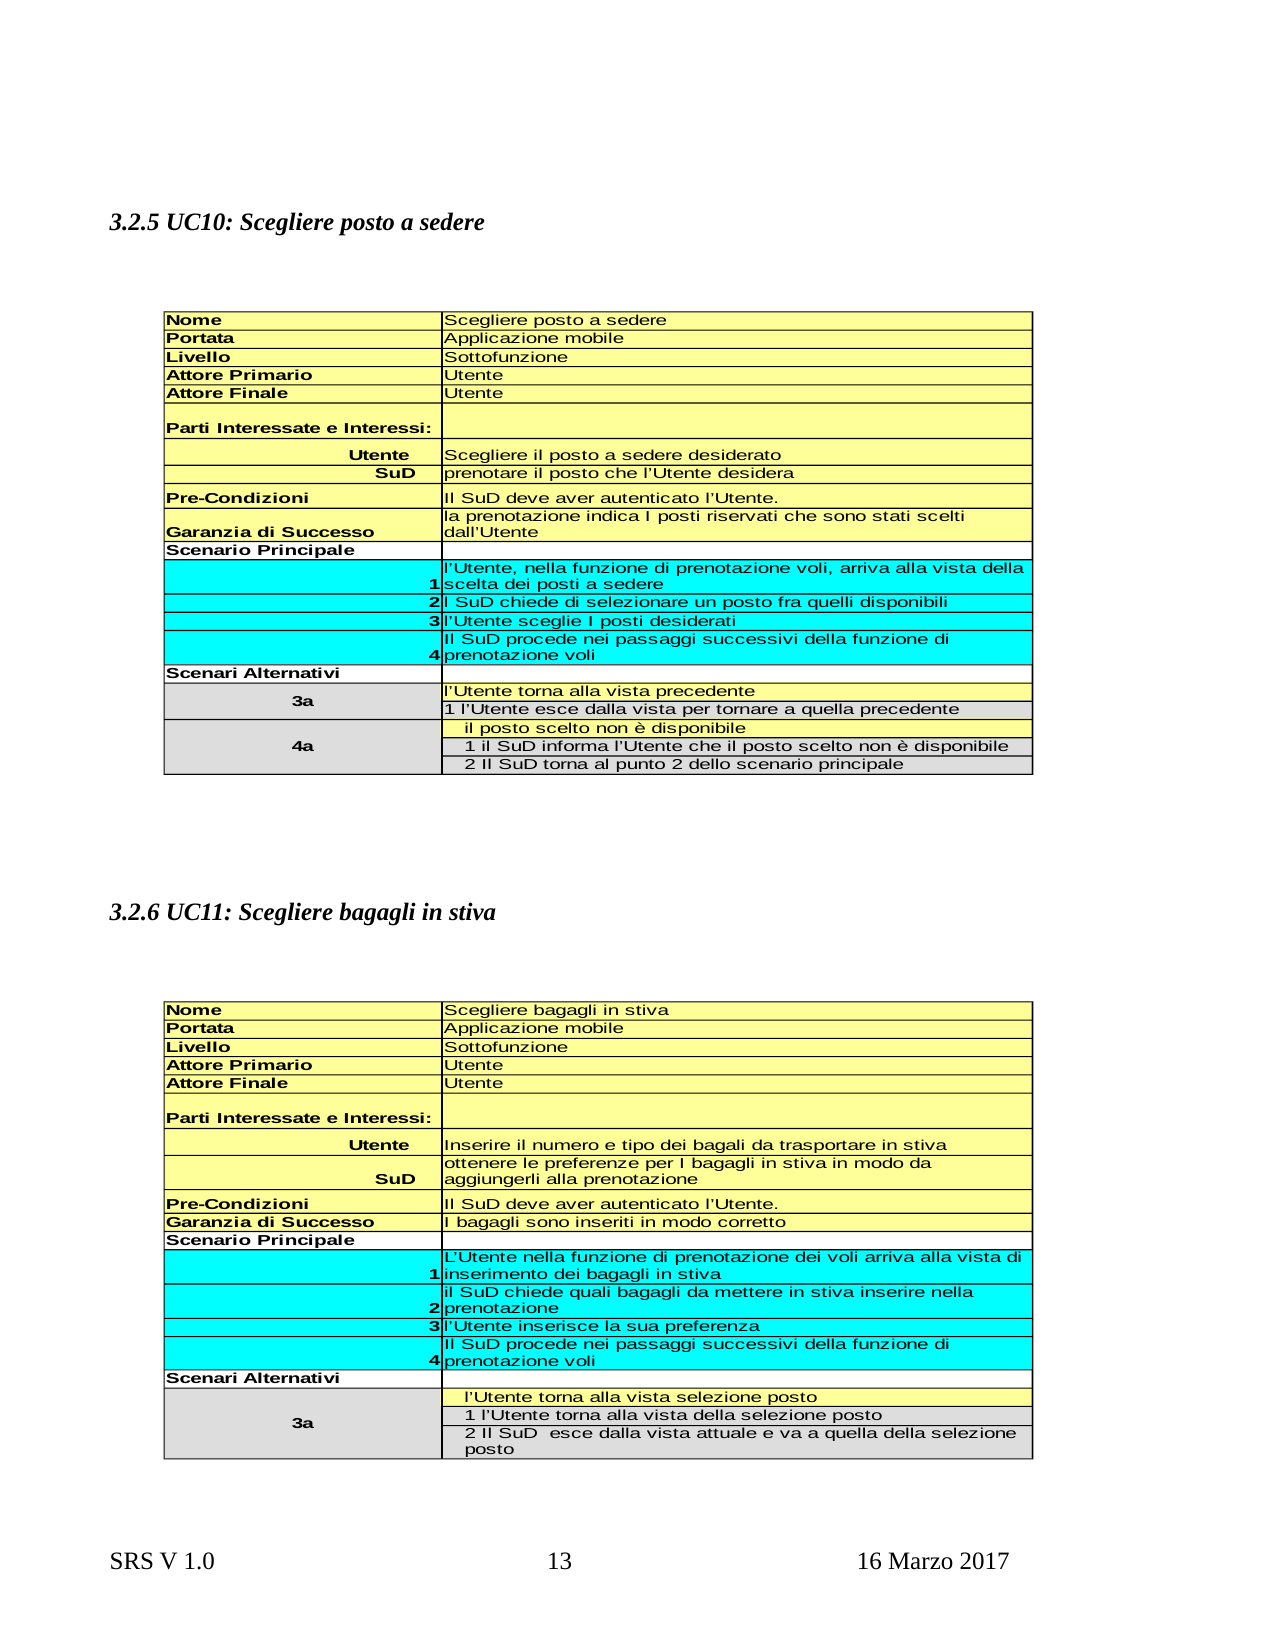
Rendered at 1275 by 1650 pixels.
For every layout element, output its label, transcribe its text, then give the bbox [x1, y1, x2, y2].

text 3.2.5 UC10: Scegliere posto a sedere [109, 207, 1162, 236]
text 3.2.6 UC11: Scegliere bagagli in stiva [109, 897, 1162, 926]
